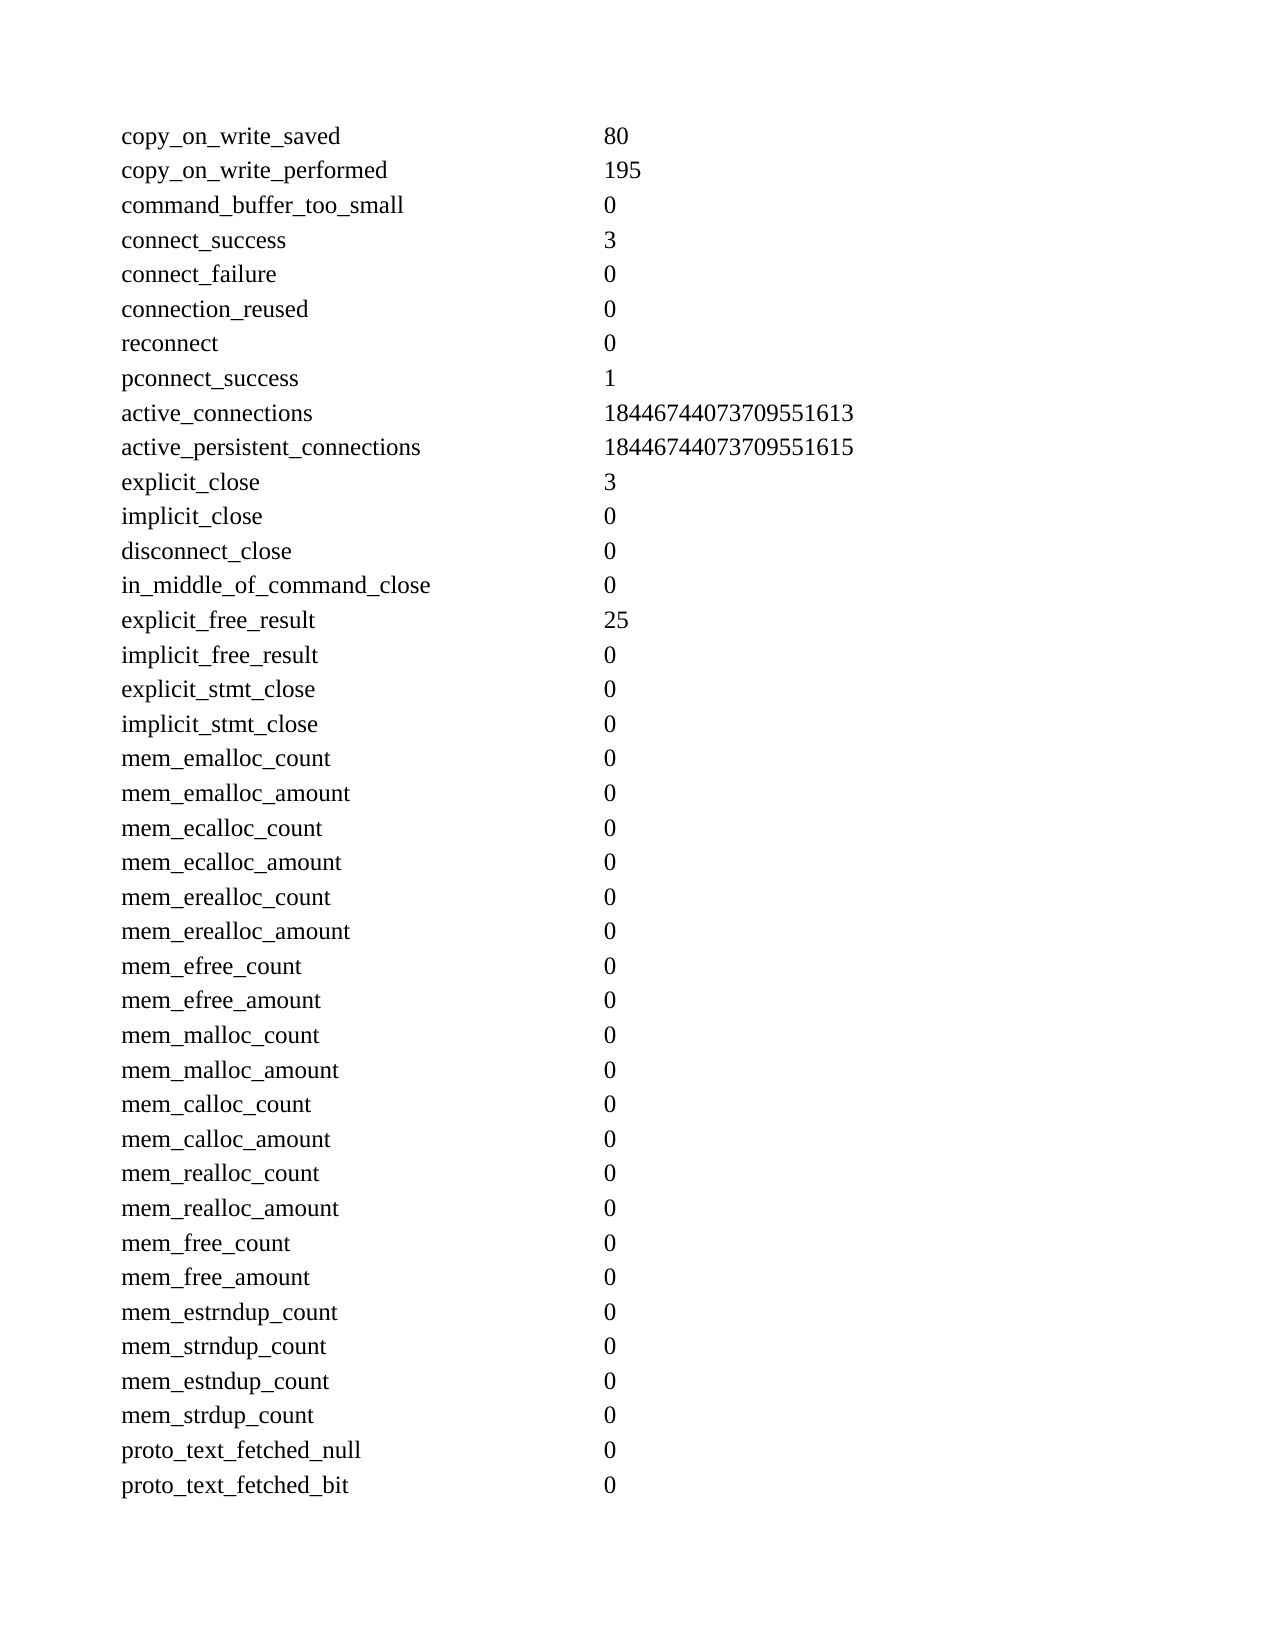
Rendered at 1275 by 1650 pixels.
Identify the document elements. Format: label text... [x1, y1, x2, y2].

table_cell mem_malloc_amount [118, 1052, 601, 1086]
table_cell implicit_free_result [118, 637, 601, 671]
table_cell mem_realloc_count [118, 1156, 601, 1190]
table_cell mem_free_count [118, 1225, 601, 1259]
table_cell mem_realloc_amount [118, 1190, 601, 1225]
table_cell connection_reused [118, 291, 601, 326]
table_cell mem_calloc_amount [118, 1121, 601, 1156]
table_cell copy_on_write_performed [118, 153, 601, 187]
table_cell 0 [601, 1017, 873, 1052]
table_cell implicit_stmt_close [118, 706, 601, 741]
table_cell active_persistent_connections [118, 429, 601, 464]
table_cell copy_on_write_saved [118, 118, 601, 153]
table_cell 0 [601, 187, 873, 222]
table_cell 0 [601, 914, 873, 948]
table_cell in_middle_of_command_close [118, 568, 601, 602]
table_cell 0 [601, 775, 873, 810]
table_cell 0 [601, 810, 873, 844]
table_cell 0 [601, 499, 873, 533]
table_cell 0 [601, 1294, 873, 1328]
table_cell mem_free_amount [118, 1259, 601, 1294]
table_cell 0 [601, 706, 873, 741]
table_cell command_buffer_too_small [118, 187, 601, 222]
table_cell 0 [601, 568, 873, 602]
table_cell explicit_stmt_close [118, 671, 601, 706]
table_cell 80 [601, 118, 873, 153]
table_cell 25 [601, 602, 873, 637]
table_cell mem_emalloc_count [118, 741, 601, 775]
table_cell 0 [601, 1156, 873, 1190]
table_cell 0 [601, 637, 873, 671]
table_cell disconnect_close [118, 533, 601, 568]
table_cell mem_malloc_count [118, 1017, 601, 1052]
table_cell proto_text_fetched_null [118, 1432, 601, 1467]
table_cell explicit_close [118, 464, 601, 498]
table_cell 3 [601, 464, 873, 498]
table_cell 195 [601, 153, 873, 187]
table_cell mem_strdup_count [118, 1398, 601, 1432]
table_cell 0 [601, 879, 873, 913]
table_cell 0 [601, 948, 873, 983]
table_cell 0 [601, 844, 873, 879]
table_cell mem_ecalloc_amount [118, 844, 601, 879]
table_cell mem_strndup_count [118, 1329, 601, 1363]
table_cell 0 [601, 533, 873, 568]
table_cell 0 [601, 1225, 873, 1259]
table_cell reconnect [118, 326, 601, 360]
table_cell 0 [601, 1052, 873, 1086]
table_cell 0 [601, 983, 873, 1017]
table_cell connect_failure [118, 256, 601, 291]
table_cell 1 [601, 360, 873, 395]
table_cell 0 [601, 1121, 873, 1156]
table_cell mem_estrndup_count [118, 1294, 601, 1328]
table_cell mem_emalloc_amount [118, 775, 601, 810]
table_cell 0 [601, 1467, 873, 1501]
table_cell mem_ecalloc_count [118, 810, 601, 844]
table_cell 0 [601, 291, 873, 326]
table_cell 0 [601, 256, 873, 291]
table_cell 3 [601, 222, 873, 256]
table_cell explicit_free_result [118, 602, 601, 637]
table_cell 0 [601, 1398, 873, 1432]
table_cell mem_calloc_count [118, 1086, 601, 1121]
table_cell 0 [601, 1432, 873, 1467]
table_cell pconnect_success [118, 360, 601, 395]
table_cell mem_efree_amount [118, 983, 601, 1017]
table_cell 18446744073709551615 [601, 429, 873, 464]
table_cell 0 [601, 1086, 873, 1121]
table_cell 0 [601, 1259, 873, 1294]
table_cell 0 [601, 671, 873, 706]
table_cell active_connections [118, 395, 601, 429]
table_cell proto_text_fetched_bit [118, 1467, 601, 1501]
table_cell mem_estndup_count [118, 1363, 601, 1398]
table_cell mem_erealloc_count [118, 879, 601, 913]
table_cell connect_success [118, 222, 601, 256]
table_cell 0 [601, 1190, 873, 1225]
table_cell 0 [601, 741, 873, 775]
table_cell 0 [601, 1363, 873, 1398]
table_cell mem_efree_count [118, 948, 601, 983]
table_cell 0 [601, 1329, 873, 1363]
table_cell mem_erealloc_amount [118, 914, 601, 948]
table_cell 0 [601, 326, 873, 360]
table_cell implicit_close [118, 499, 601, 533]
table_cell 18446744073709551613 [601, 395, 873, 429]
